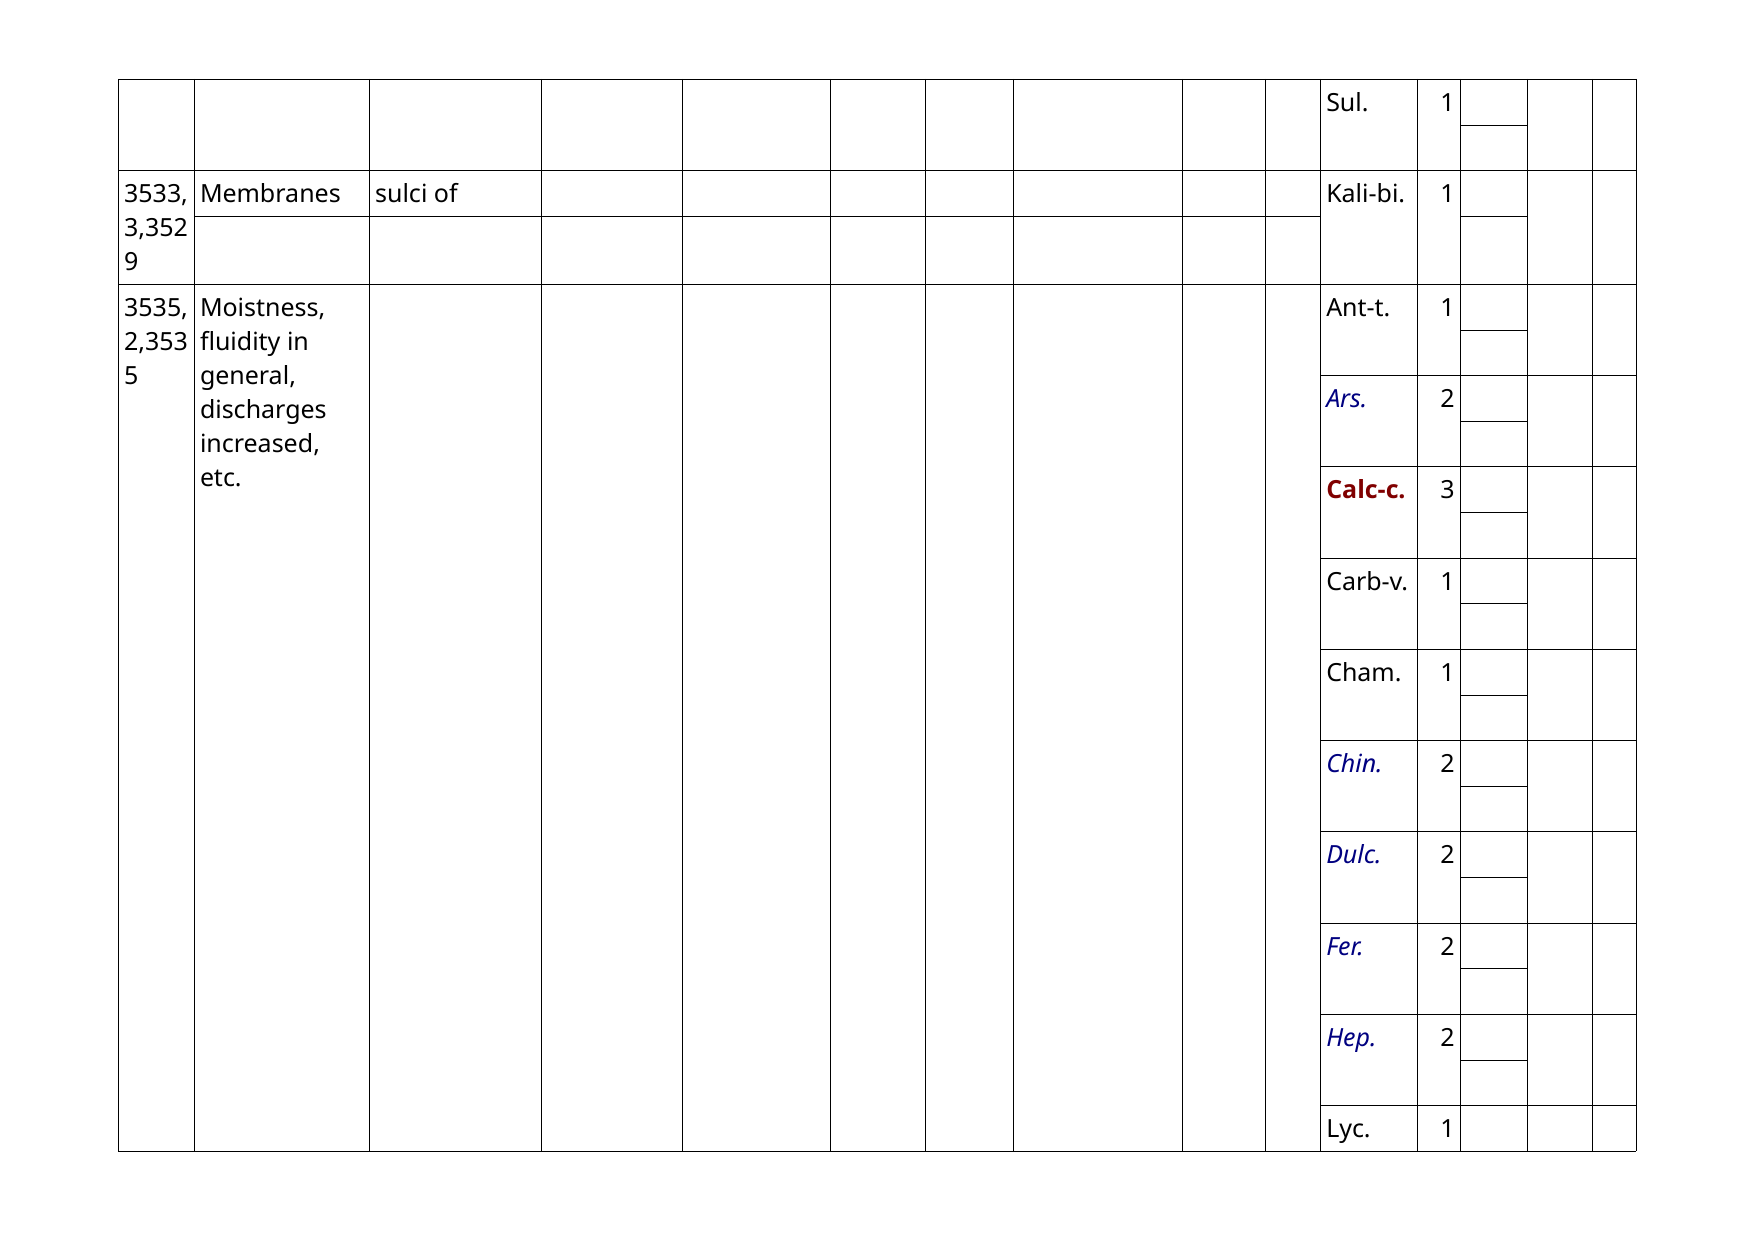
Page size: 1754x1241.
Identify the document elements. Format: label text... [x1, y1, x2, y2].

table_cell [1014, 285, 1182, 1151]
table_cell [1461, 126, 1527, 170]
table_cell [1528, 467, 1592, 558]
table_cell [1528, 741, 1592, 831]
table_cell [542, 217, 682, 284]
table_cell [1593, 559, 1636, 649]
table_cell [1593, 376, 1636, 466]
table_cell 1 [1418, 80, 1460, 170]
table_cell [1461, 1015, 1527, 1059]
table_cell [1266, 171, 1320, 216]
table_cell [1266, 80, 1320, 170]
table_cell [926, 80, 1013, 170]
table_cell [1461, 80, 1527, 124]
table_cell [1593, 924, 1636, 1014]
table_cell 2 [1418, 741, 1460, 831]
table_cell [831, 171, 925, 216]
table_cell Calc-c. [1321, 467, 1417, 558]
table_cell [683, 171, 830, 216]
table_cell [1528, 171, 1592, 284]
table_cell sulci of [370, 171, 541, 216]
table_cell [1593, 1015, 1636, 1105]
table_cell Sul. [1321, 80, 1417, 170]
table_cell [1461, 513, 1527, 558]
table_cell [1461, 696, 1527, 740]
table_cell [926, 285, 1013, 1151]
table_cell [1593, 171, 1636, 284]
table_cell [1461, 832, 1527, 877]
table_cell [683, 285, 830, 1151]
table_cell Kali-bi. [1321, 171, 1417, 284]
table_cell Membranes [195, 171, 369, 216]
table_cell 1 [1418, 1106, 1460, 1151]
table_cell [1183, 80, 1265, 170]
table_cell [1461, 1106, 1527, 1151]
table_cell [1183, 171, 1265, 216]
table_cell [1461, 878, 1527, 923]
table_cell [926, 217, 1013, 284]
table_cell 1 [1418, 285, 1460, 375]
table_cell [1528, 376, 1592, 466]
table_cell [1593, 832, 1636, 923]
table_cell 3 [1418, 467, 1460, 558]
table_cell [1461, 1061, 1527, 1105]
table_cell 2 [1418, 1015, 1460, 1105]
table_cell [1593, 467, 1636, 558]
table_cell [1461, 331, 1527, 375]
table_cell [1461, 285, 1527, 329]
table_cell 2 [1418, 376, 1460, 466]
table_cell [1593, 285, 1636, 375]
table_cell [1266, 285, 1320, 1151]
table_cell Hep. [1321, 1015, 1417, 1105]
table_cell [370, 285, 541, 1151]
table_cell [1528, 1106, 1592, 1151]
table_cell Moistness, fluidity in general, discharges increased, etc. [195, 285, 369, 1151]
table_cell 1 [1418, 650, 1460, 740]
table_cell [1461, 467, 1527, 512]
table_cell [1183, 217, 1265, 284]
table_cell 3535,2,3535 [119, 285, 194, 1151]
table_cell 3533,3,3529 [119, 171, 194, 284]
table_cell Ant-t. [1321, 285, 1417, 375]
table_cell [831, 217, 925, 284]
table_cell [1461, 969, 1527, 1014]
table_cell [683, 80, 830, 170]
table_cell [926, 171, 1013, 216]
table_cell [1461, 650, 1527, 694]
table_cell [1593, 650, 1636, 740]
table_cell 2 [1418, 832, 1460, 923]
table_cell [683, 217, 830, 284]
table_cell [1461, 217, 1527, 284]
table_cell [1266, 217, 1320, 284]
table_cell [1014, 80, 1182, 170]
table_cell [1528, 285, 1592, 375]
table_cell [542, 285, 682, 1151]
table_cell Dulc. [1321, 832, 1417, 923]
table_cell [1528, 832, 1592, 923]
table_cell Ars. [1321, 376, 1417, 466]
table_cell 1 [1418, 559, 1460, 649]
table_cell 2 [1418, 924, 1460, 1014]
table_cell [370, 217, 541, 284]
table_cell [370, 80, 541, 170]
table_cell [1528, 650, 1592, 740]
table_cell [119, 80, 194, 170]
table_cell [831, 80, 925, 170]
table_cell [1528, 80, 1592, 170]
table_cell [1593, 1106, 1636, 1151]
table_cell [1593, 741, 1636, 831]
table_cell [1461, 376, 1527, 421]
table_cell [542, 171, 682, 216]
table_cell [1461, 604, 1527, 649]
table_cell Carb-v. [1321, 559, 1417, 649]
table_cell [1183, 285, 1265, 1151]
table_cell [1461, 422, 1527, 466]
table_cell 1 [1418, 171, 1460, 284]
table_cell [1461, 787, 1527, 831]
table_cell [1528, 559, 1592, 649]
table_cell [831, 285, 925, 1151]
table_cell [542, 80, 682, 170]
table_cell Lyc. [1321, 1106, 1417, 1151]
table_cell [195, 80, 369, 170]
table_cell [1461, 171, 1527, 216]
table_cell [195, 217, 369, 284]
table_cell [1528, 1015, 1592, 1105]
table_cell [1593, 80, 1636, 170]
table_cell [1014, 171, 1182, 216]
table_cell [1461, 741, 1527, 786]
table_cell [1014, 217, 1182, 284]
table_cell Chin. [1321, 741, 1417, 831]
table_cell [1461, 924, 1527, 968]
table_cell [1461, 559, 1527, 603]
table_cell Fer. [1321, 924, 1417, 1014]
table_cell [1528, 924, 1592, 1014]
table_cell Cham. [1321, 650, 1417, 740]
